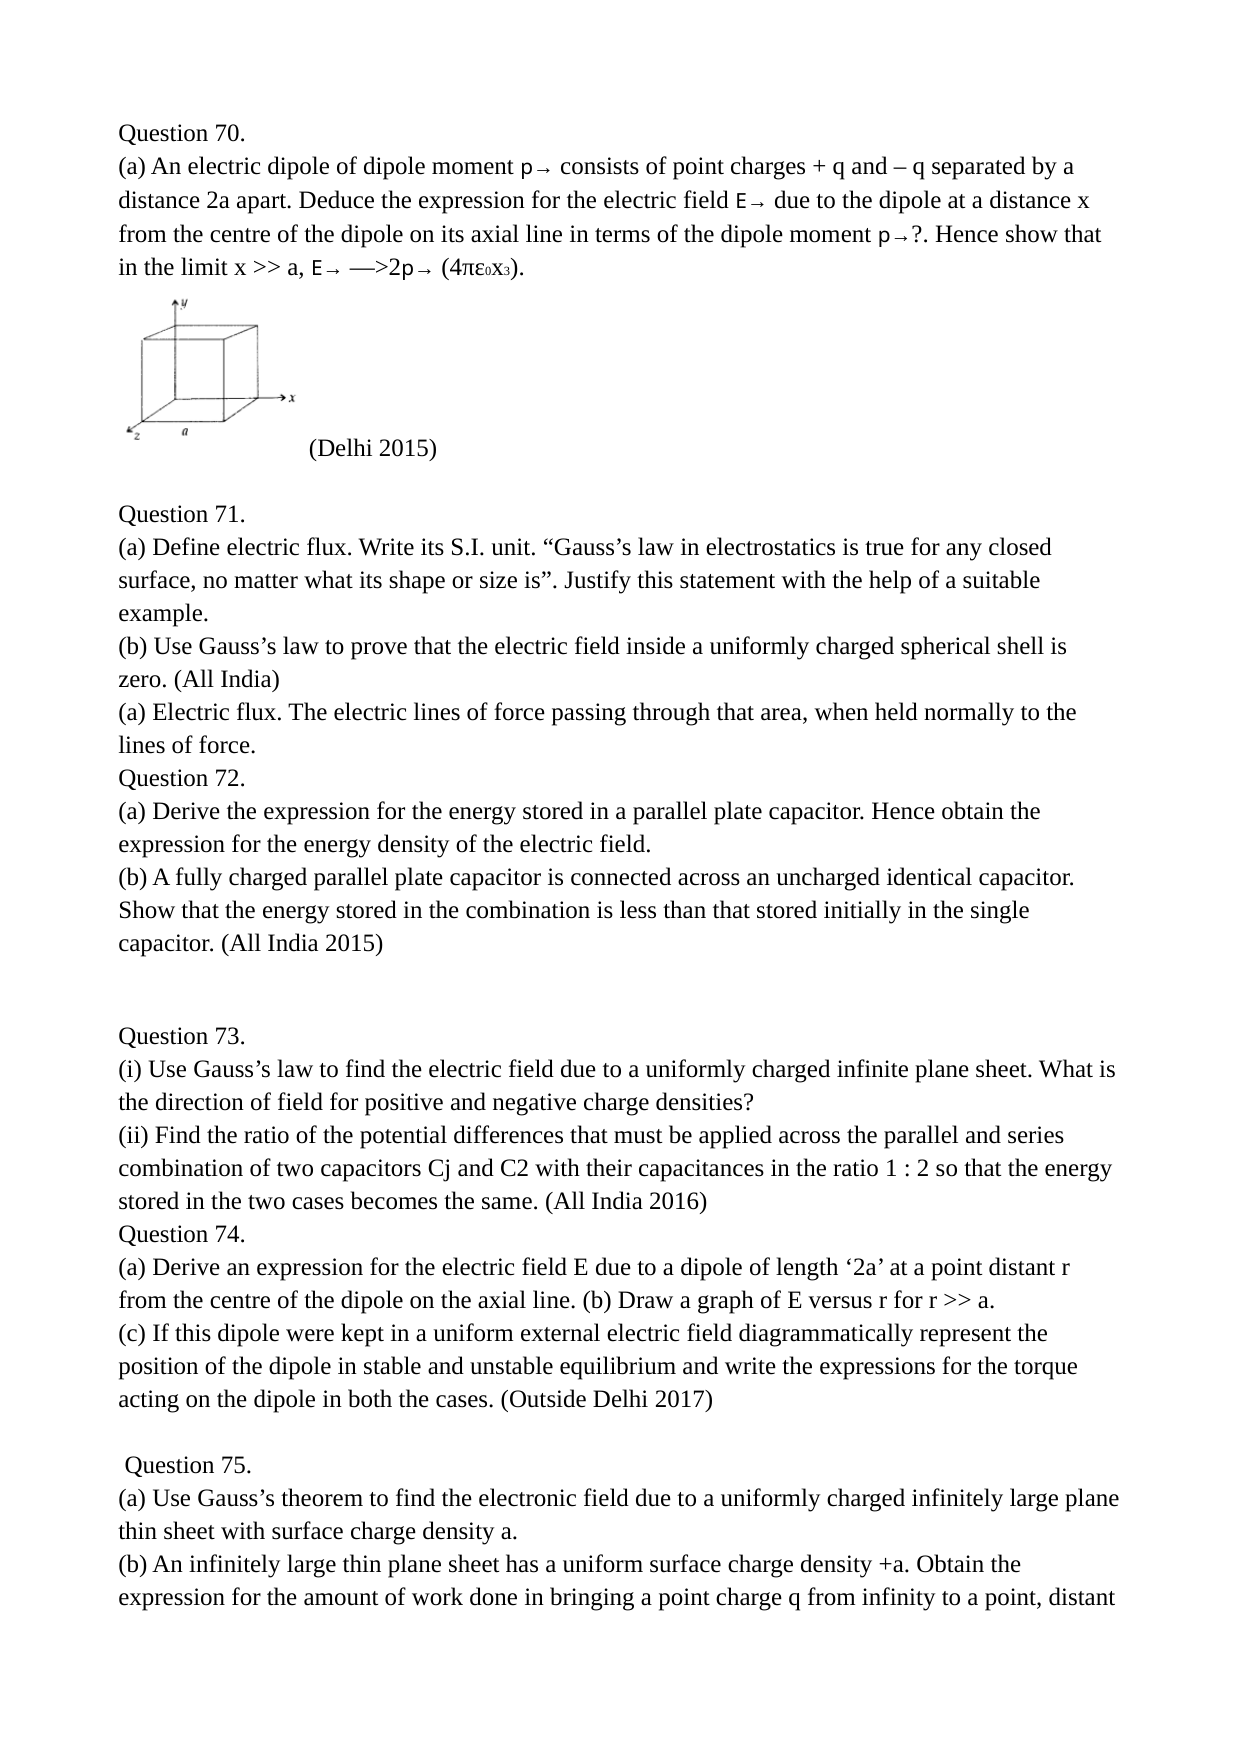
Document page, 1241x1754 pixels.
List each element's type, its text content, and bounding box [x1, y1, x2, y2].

picture [118, 286, 309, 444]
text Question 73. (i) Use Gauss’s law to find the electric field due to a uniformly charged infinite plane sheet. What is the direction of field for positive and negative charge densities? (ii) Find the ratio of the potential differences that must be applied across the parallel and series combination of two capacitors Cj and C2 with their capacitances in the ratio 1 : 2 so that the energy stored in the two cases becomes the same. (All India 2016) Question 74. (a) Derive an expression for the electric field E due to a dipole of length ‘2a’ at a point distant r from the centre of the dipole on the axial line. (b) Draw a graph of E versus r for r >> a. (c) If this dipole were kept in a uniform external electric field diagrammatically represent the position of the dipole in stable and unstable equilibrium and write the expressions for the torque acting on the dipole in both the cases. (Outside Delhi 2017) Question 75. (a) Use Gauss’s theorem to find the electronic field due to a uniformly charged infinitely large plane thin sheet with surface charge density a. (b) An infinitely large thin plane sheet has a uniform surface charge density +a. Obtain the expression for the amount of work done in bringing a point charge q from infinity to a point, distant [118, 1021, 1122, 1611]
text Question 71. (a) Define electric flux. Write its S.I. unit. “Gauss’s law in electrostatics is true for any closed surface, no matter what its shape or size is”. Justify this statement with the help of a suitable example. (b) Use Gauss’s law to prove that the electric field inside a uniformly charged spherical shell is zero. (All India) (a) Electric flux. The electric lines of force passing through that area, when held normally to the lines of force. Question 72. (a) Derive the expression for the energy stored in a parallel plate capacitor. Hence obtain the expression for the energy density of the electric field. (b) A fully charged parallel plate capacitor is connected across an uncharged identical capacitor. Show that the energy stored in the combination is less than that stored initially in the single capacitor. (All India 2015) [118, 499, 1122, 990]
text Question 70. (a) An electric dipole of dipole moment p→ consists of point charges + q and – q separated by a distance 2a apart. Deduce the expression for the electric field E→ due to the dipole at a distance x from the centre of the dipole on its axial line in terms of the dipole moment p→?. Hence show that in the limit x >> a, E→ —>2p→ (4πε0x3). (Delhi 2015) [118, 118, 1122, 494]
